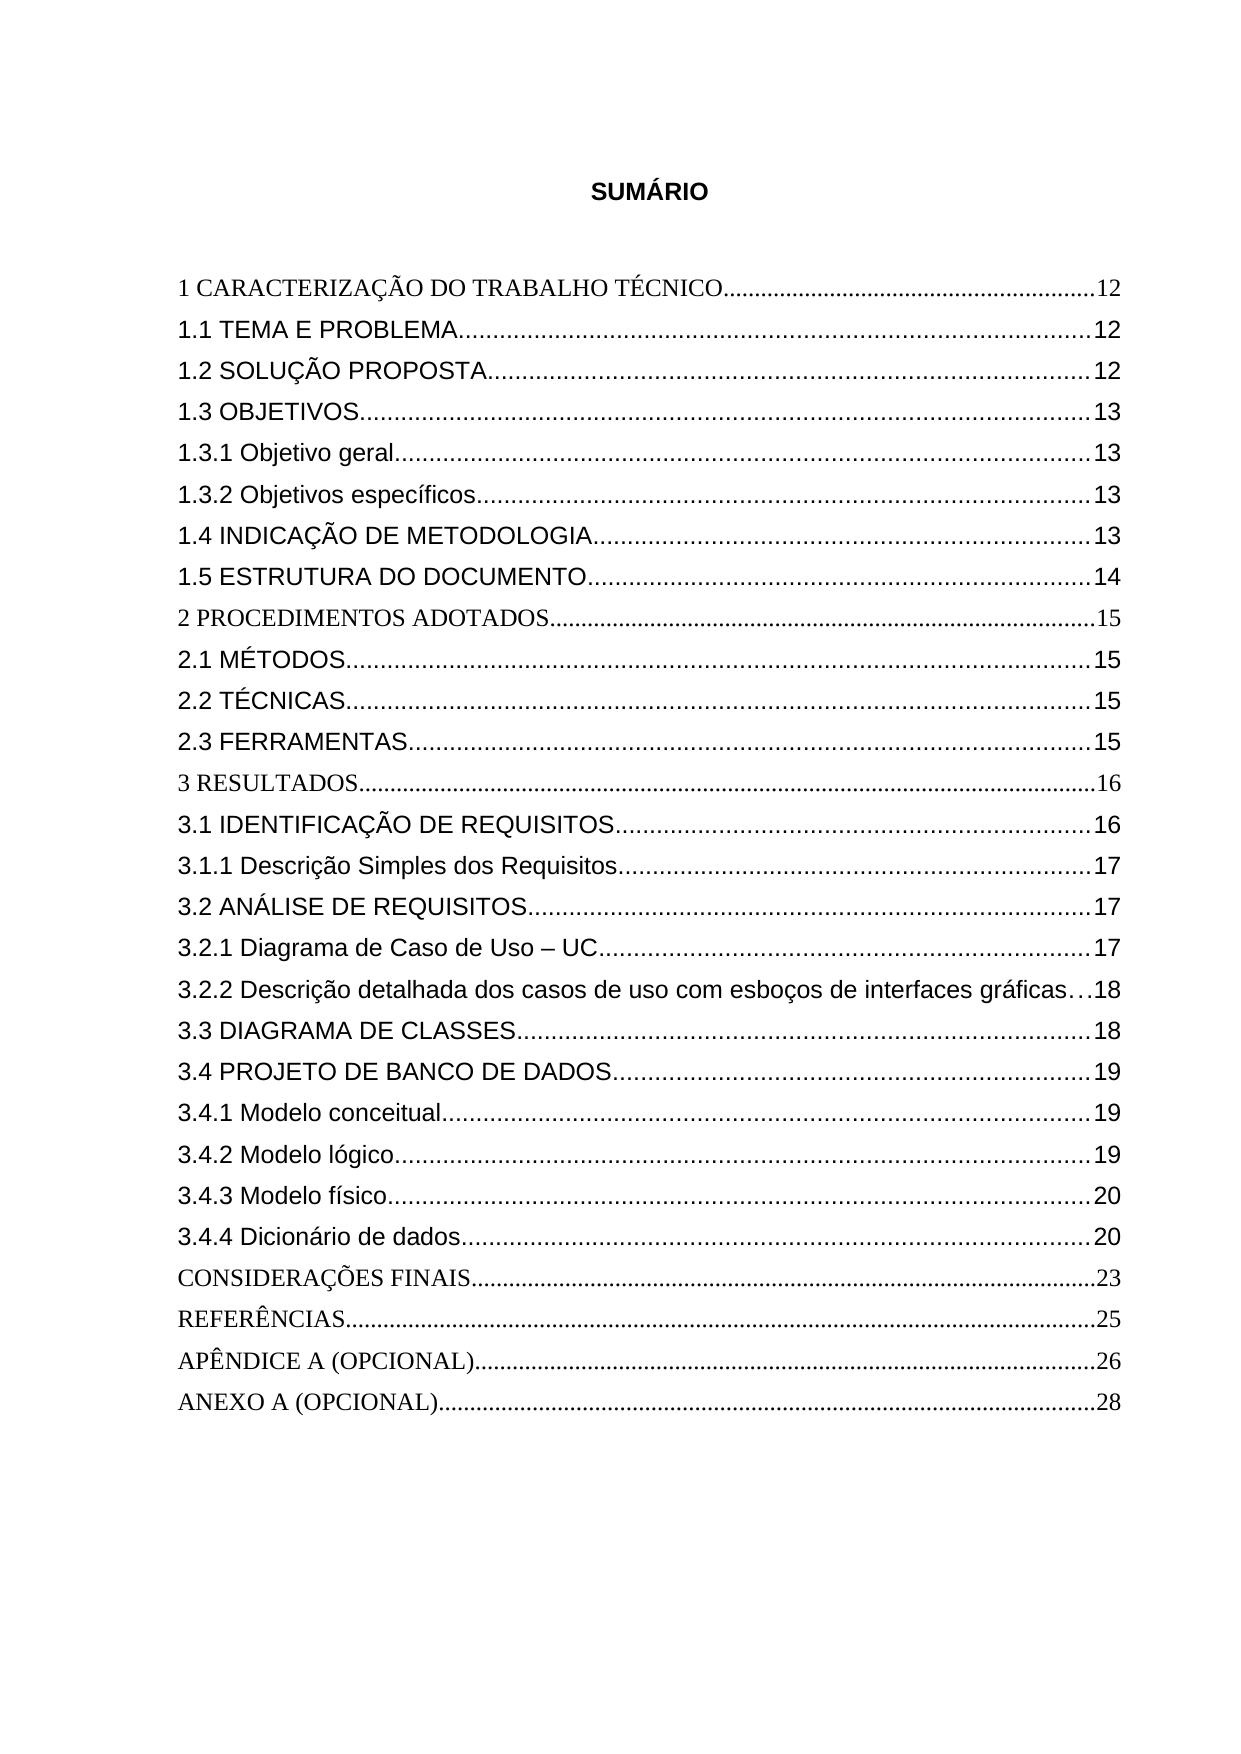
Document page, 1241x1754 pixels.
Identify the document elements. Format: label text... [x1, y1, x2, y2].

text 2.2 TÉCNICAS 15 [177, 686, 1122, 714]
text 1.2 SOLUÇÃO PROPOSTA 12 [177, 356, 1122, 384]
text 3.4 PROJETO DE BANCO DE DADOS 19 [177, 1057, 1122, 1086]
text 1.5 ESTRUTURA DO DOCUMENTO 14 [177, 562, 1122, 591]
text 1.3 OBJETIVOS 13 [177, 397, 1122, 426]
text 3.4.3 Modelo físico 20 [177, 1181, 1122, 1209]
text 3.4.4 Dicionário de dados 20 [177, 1222, 1122, 1251]
text 1 CARACTERIZAÇÃO DO TRABALHO TÉCNICO 12 [177, 273, 1122, 302]
text 3.1.1 Descrição Simples dos Requisitos 17 [177, 851, 1122, 879]
text 1.3.1 Objetivo geral 13 [177, 438, 1122, 467]
text SUMÁRIO [177, 177, 1122, 206]
text 3.4.2 Modelo lógico 19 [177, 1139, 1122, 1168]
text 2.3 FERRAMENTAS 15 [177, 727, 1122, 756]
text 2 PROCEDIMENTOS ADOTADOS 15 [177, 603, 1122, 632]
text 1.1 TEMA E PROBLEMA 12 [177, 314, 1122, 343]
text 3.4.1 Modelo conceitual 19 [177, 1098, 1122, 1127]
text 1.4 INDICAÇÃO DE METODOLOGIA 13 [177, 521, 1122, 549]
text 3.2 ANÁLISE DE REQUISITOS 17 [177, 892, 1122, 921]
text 3 RESULTADOS 16 [177, 768, 1122, 797]
text 3.1 IDENTIFICAÇÃO DE REQUISITOS 16 [177, 809, 1122, 838]
text 1.3.2 Objetivos específicos 13 [177, 479, 1122, 508]
text 3.2.2 Descrição detalhada dos casos de uso com esboços de interfaces gráficas 18 [177, 974, 1122, 1003]
text 3.3 DIAGRAMA DE CLASSES 18 [177, 1016, 1122, 1044]
text ANEXO A (opcional) 28 [177, 1387, 1122, 1416]
text 3.2.1 Diagrama de Caso de Uso – UC 17 [177, 933, 1122, 962]
text CONSIDERAÇÕES FINAIS 23 [177, 1263, 1122, 1292]
text REFERÊNCIAS 25 [177, 1304, 1122, 1333]
text APÊNDICE A (opcional) 26 [177, 1346, 1122, 1374]
text 2.1 MÉTODOS 15 [177, 644, 1122, 673]
